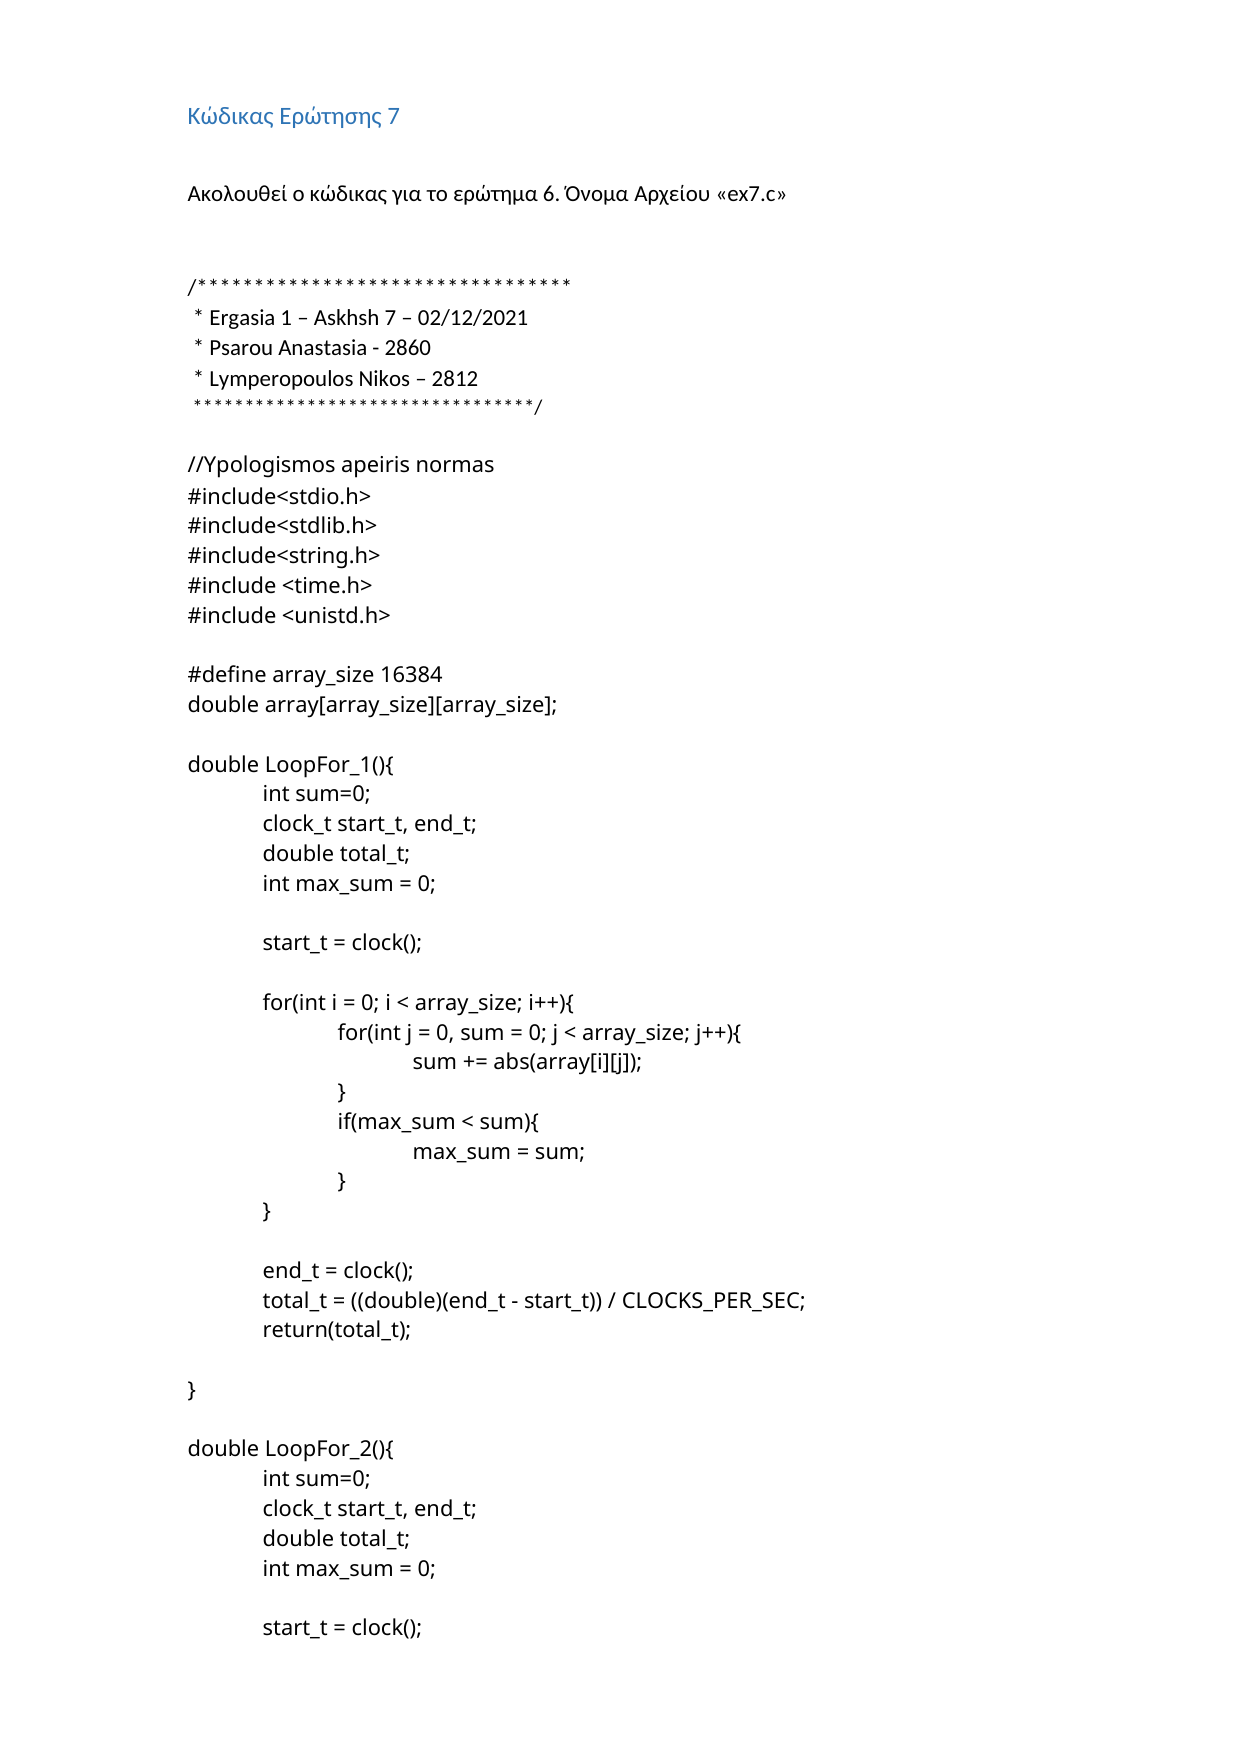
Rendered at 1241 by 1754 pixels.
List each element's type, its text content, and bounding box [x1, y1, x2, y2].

text clock_t start_t, end_t; [187, 1493, 1053, 1523]
text } [187, 1166, 1053, 1195]
text #include <unistd.h> [187, 600, 1053, 630]
text max_sum = sum; [187, 1136, 1053, 1166]
text if(max_sum < sum){ [187, 1106, 1053, 1136]
text sum += abs(array[i][j]); [187, 1046, 1053, 1076]
text //Ypologismos apeiris normas [187, 449, 1053, 478]
text start_t = clock(); [187, 927, 1053, 957]
text #include<stdlib.h> [187, 511, 1053, 540]
text #include<stdio.h> [187, 481, 1053, 511]
text clock_t start_t, end_t; [187, 808, 1053, 838]
text double total_t; [187, 838, 1053, 868]
subtitle Κώδικας Ερώτησης 7 [187, 100, 1053, 131]
text double LoopFor_2(){ [187, 1433, 1053, 1463]
text * Ergasia 1 – Askhsh 7 – 02/12/2021 [187, 303, 1053, 331]
text int sum=0; [187, 1463, 1053, 1493]
text int max_sum = 0; [187, 1553, 1053, 1582]
text #define array_size 16384 [187, 659, 1053, 689]
text *********************************/ [187, 394, 1053, 419]
text } [187, 1076, 1053, 1106]
text } [187, 1195, 1053, 1225]
text * Lymperopoulos Nikos – 2812 [187, 364, 1053, 392]
text return(total_t); [187, 1314, 1053, 1344]
text /********************************* [187, 273, 1053, 301]
text end_t = clock(); [187, 1255, 1053, 1284]
text for(int i = 0; i < array_size; i++){ [187, 987, 1053, 1017]
text int sum=0; [187, 778, 1053, 808]
text } [187, 1374, 1053, 1404]
text total_t = ((double)(end_t - start_t)) / CLOCKS_PER_SEC; [187, 1284, 1053, 1314]
text * Psarou Anastasia - 2860 [187, 333, 1053, 361]
text start_t = clock(); [187, 1612, 1053, 1642]
text int max_sum = 0; [187, 868, 1053, 898]
text #include <time.h> [187, 570, 1053, 600]
text double LoopFor_1(){ [187, 749, 1053, 778]
text double total_t; [187, 1523, 1053, 1553]
text for(int j = 0, sum = 0; j < array_size; j++){ [187, 1017, 1053, 1046]
text double array[array_size][array_size]; [187, 689, 1053, 719]
text Ακολουθεί ο κώδικας για το ερώτημα 6. Όνομα Αρχείου «ex7.c» [187, 179, 1053, 207]
text #include<string.h> [187, 540, 1053, 570]
